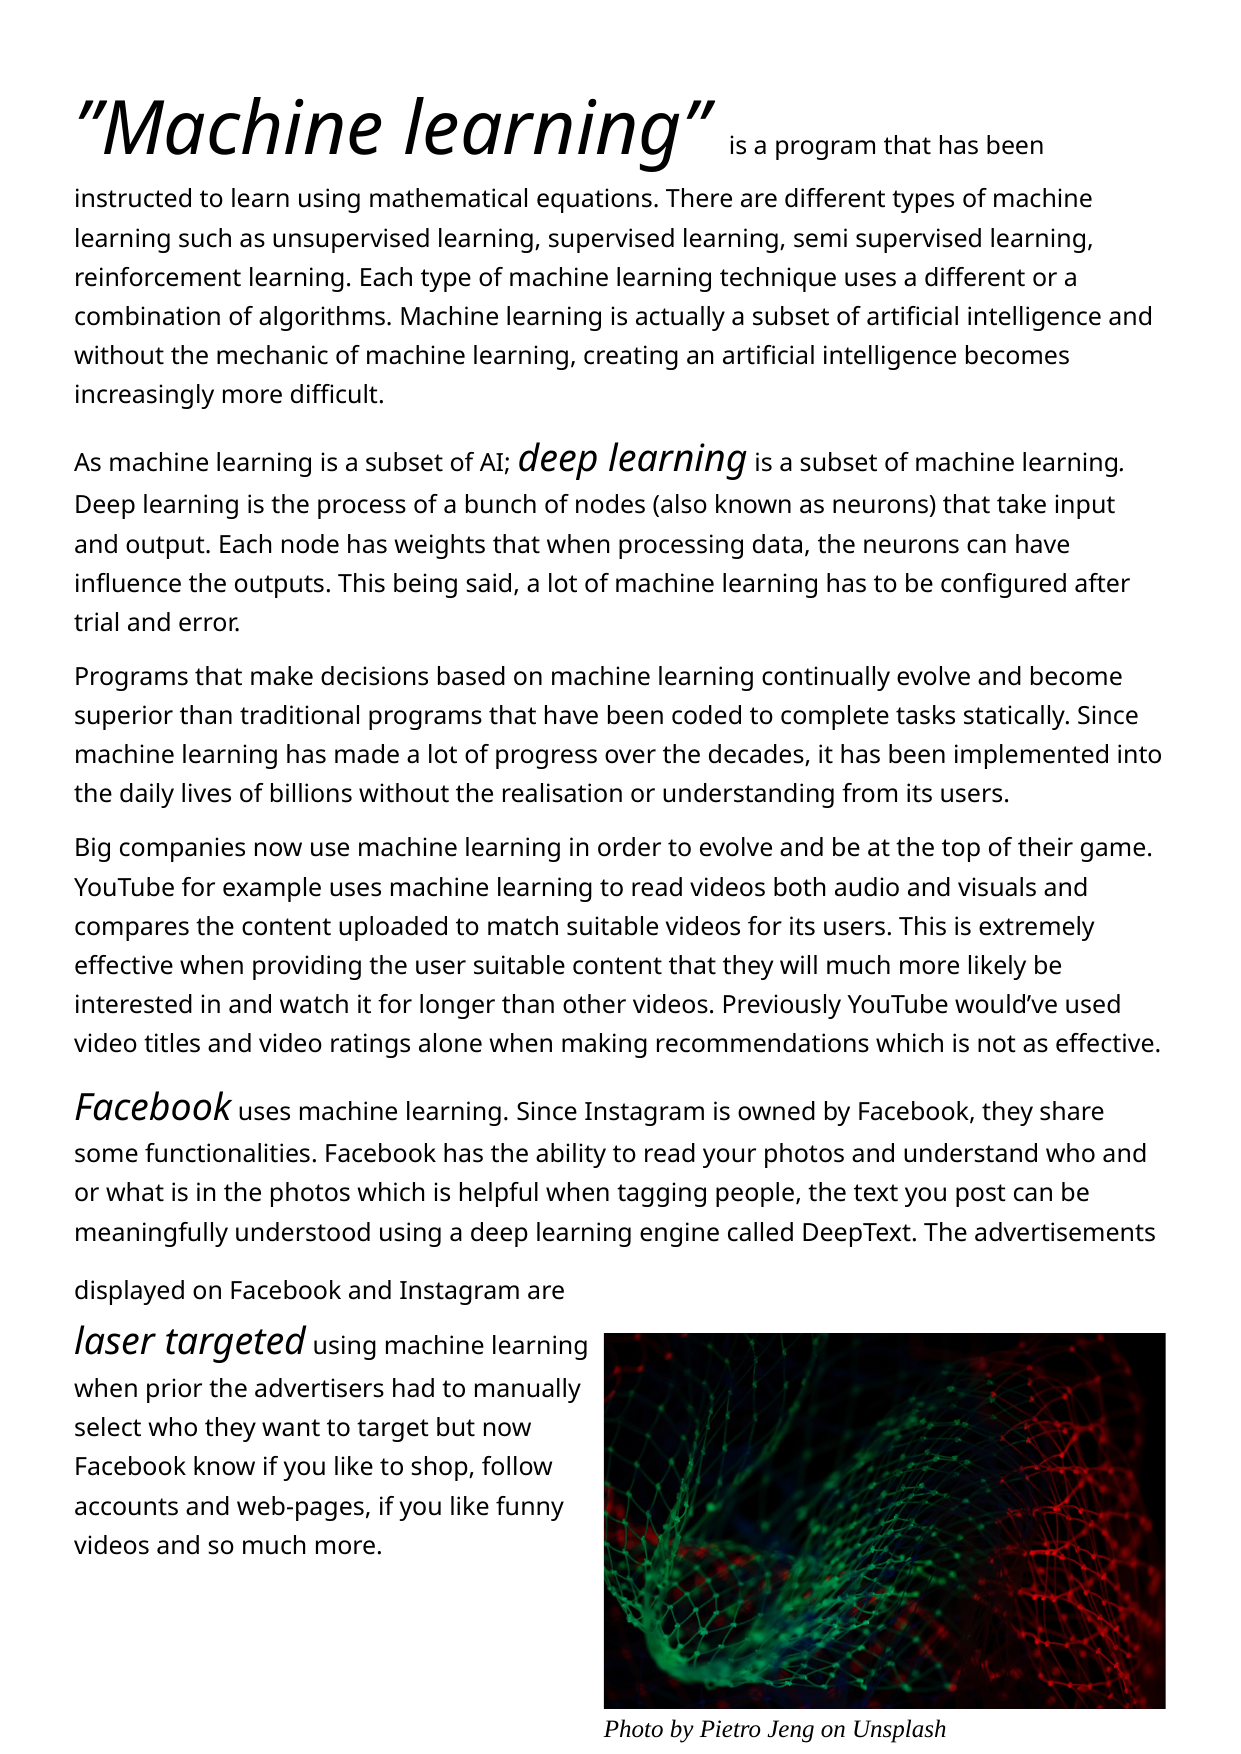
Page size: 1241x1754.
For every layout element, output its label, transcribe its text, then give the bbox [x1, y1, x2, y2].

text [604, 1324, 1166, 1333]
text As machine learning is a subset of AI; deep learning is a subset of machine learning. Deep learning is the process of a bunch of nodes (also known as neurons) that take input and output. Each node has weights that when processing data, the neurons can have influence the outputs. This being said, a lot of machine learning has to be configured after trial and error. [74, 431, 1166, 639]
picture [603, 1333, 1166, 1709]
text Facebook uses machine learning. Since Instagram is owned by Facebook, they share some functionalities. Facebook has the ability to read your photos and understand who and or what is in the photos which is helpful when tagging people, the text you post can be meaningfully understood using a deep learning engine called DeepText. The advertisements displayed on Facebook and Instagram are laser targeted using machine learning when prior the advertisers had to manually select who they want to target but now Facebook know if you like to shop, follow accounts and web-pages, if you like funny videos and so much more. [74, 1080, 1166, 1561]
text Photo by Pietro Jeng on Unsplash [604, 1709, 1166, 1742]
text ”Machine learning” is a program that has been instructed to learn using mathematical equations. There are different types of machine learning such as unsupervised learning, supervised learning, semi supervised learning, reinforcement learning. Each type of machine learning technique uses a different or a combination of algorithms. Machine learning is actually a subset of artificial intelligence and without the mechanic of machine learning, creating an artificial intelligence becomes increasingly more difficult. [74, 74, 1166, 411]
text Programs that make decisions based on machine learning continually evolve and become superior than traditional programs that have been coded to complete tasks statically. Since machine learning has made a lot of progress over the decades, it has been implemented into the daily lives of billions without the realisation or understanding from its users. [74, 658, 1166, 810]
text Big companies now use machine learning in order to evolve and be at the top of their game. YouTube for example uses machine learning to read videos both audio and visuals and compares the content uploaded to match suitable videos for its users. This is extremely effective when providing the user suitable content that they will much more likely be interested in and watch it for longer than other videos. Previously YouTube would’ve used video titles and video ratings alone when making recommendations which is not as effective. [74, 830, 1166, 1060]
